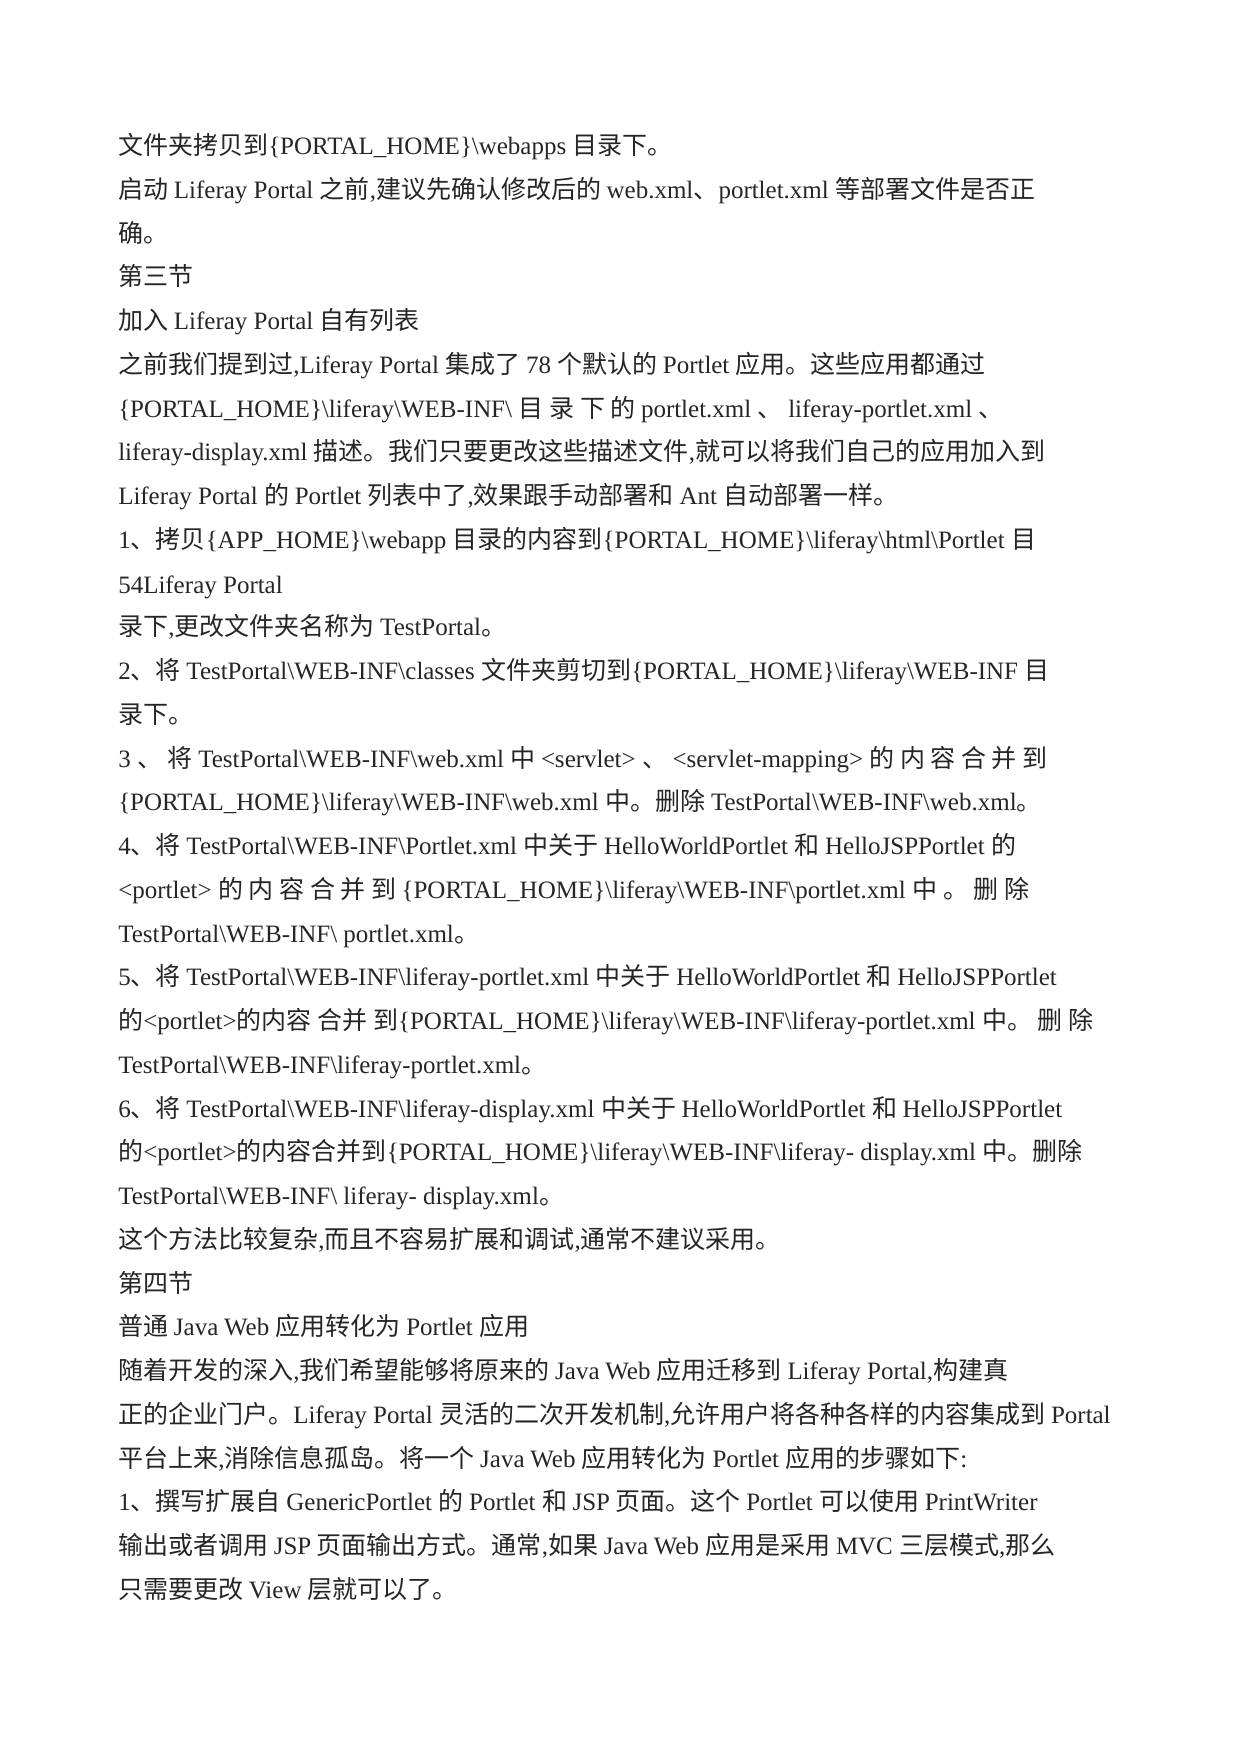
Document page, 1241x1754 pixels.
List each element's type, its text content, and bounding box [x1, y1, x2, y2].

text 54Liferay Portal [118, 556, 1122, 599]
text 启动 Liferay Portal 之前,建议先确认修改后的 web.xml、portlet.xml 等部署文件是否正 [118, 162, 1122, 206]
text TestPortal\WEB-INF\ portlet.xml。 [118, 906, 1122, 949]
text {PORTAL_HOME}\liferay\WEB-INF\web.xml 中。删除 TestPortal\WEB-INF\web.xml。 [118, 774, 1122, 818]
text 之前我们提到过,Liferay Portal 集成了 78 个默认的 Portlet 应用。这些应用都通过 [118, 337, 1122, 381]
text 只需要更改 View 层就可以了。 [118, 1562, 1122, 1606]
text 录下,更改文件夹名称为 TestPortal。 [118, 599, 1122, 643]
text 1、撰写扩展自 GenericPortlet 的 Portlet 和 JSP 页面。这个 Portlet 可以使用 PrintWriter [118, 1474, 1122, 1518]
text Liferay Portal 的 Portlet 列表中了,效果跟手动部署和 Ant 自动部署一样。 [118, 468, 1122, 512]
text 5、将 TestPortal\WEB-INF\liferay-portlet.xml 中关于 HelloWorldPortlet 和 HelloJSPPortlet [118, 949, 1122, 993]
text 普通 Java Web 应用转化为 Portlet 应用 [118, 1299, 1122, 1343]
text 3 、 将 TestPortal\WEB-INF\web.xml 中 <servlet> 、 <servlet-mapping> 的 内 容 合 并 到 [118, 731, 1122, 774]
text 平台上来,消除信息孤岛。将一个 Java Web 应用转化为 Portlet 应用的步骤如下: [118, 1431, 1122, 1474]
text 正的企业门户。Liferay Portal 灵活的二次开发机制,允许用户将各种各样的内容集成到 Portal [118, 1387, 1122, 1431]
text 第四节 [118, 1256, 1122, 1299]
text 文件夹拷贝到{PORTAL_HOME}\webapps 目录下。 [118, 118, 1122, 162]
text 随着开发的深入,我们希望能够将原来的 Java Web 应用迁移到 Liferay Portal,构建真 [118, 1343, 1122, 1387]
text 4、将 TestPortal\WEB-INF\Portlet.xml 中关于 HelloWorldPortlet 和 HelloJSPPortlet 的 [118, 818, 1122, 862]
text TestPortal\WEB-INF\ liferay- display.xml。 [118, 1168, 1122, 1212]
text 第三节 [118, 249, 1122, 293]
text 确。 [118, 206, 1122, 249]
text {PORTAL_HOME}\liferay\WEB-INF\ 目 录 下 的 portlet.xml 、 liferay-portlet.xml 、 [118, 381, 1122, 424]
text 输出或者调用 JSP 页面输出方式。通常,如果 Java Web 应用是采用 MVC 三层模式,那么 [118, 1518, 1122, 1562]
text 2、将 TestPortal\WEB-INF\classes 文件夹剪切到{PORTAL_HOME}\liferay\WEB-INF 目 [118, 643, 1122, 687]
text TestPortal\WEB-INF\liferay-portlet.xml。 [118, 1037, 1122, 1081]
text 1、拷贝{APP_HOME}\webapp 目录的内容到{PORTAL_HOME}\liferay\html\Portlet 目 [118, 512, 1122, 556]
text <portlet> 的 内 容 合 并 到 {PORTAL_HOME}\liferay\WEB-INF\portlet.xml 中 。 删 除 [118, 862, 1122, 906]
text 录下。 [118, 687, 1122, 731]
text 这个方法比较复杂,而且不容易扩展和调试,通常不建议采用。 [118, 1212, 1122, 1256]
text 6、将 TestPortal\WEB-INF\liferay-display.xml 中关于 HelloWorldPortlet 和 HelloJSPPortlet [118, 1081, 1122, 1124]
text 的<portlet>的内容 合并 到{PORTAL_HOME}\liferay\WEB-INF\liferay-portlet.xml 中。 删 除 [118, 993, 1122, 1037]
text liferay-display.xml 描述。我们只要更改这些描述文件,就可以将我们自己的应用加入到 [118, 424, 1122, 468]
text 的<portlet>的内容合并到{PORTAL_HOME}\liferay\WEB-INF\liferay- display.xml 中。删除 [118, 1124, 1122, 1168]
text 加入 Liferay Portal 自有列表 [118, 293, 1122, 337]
